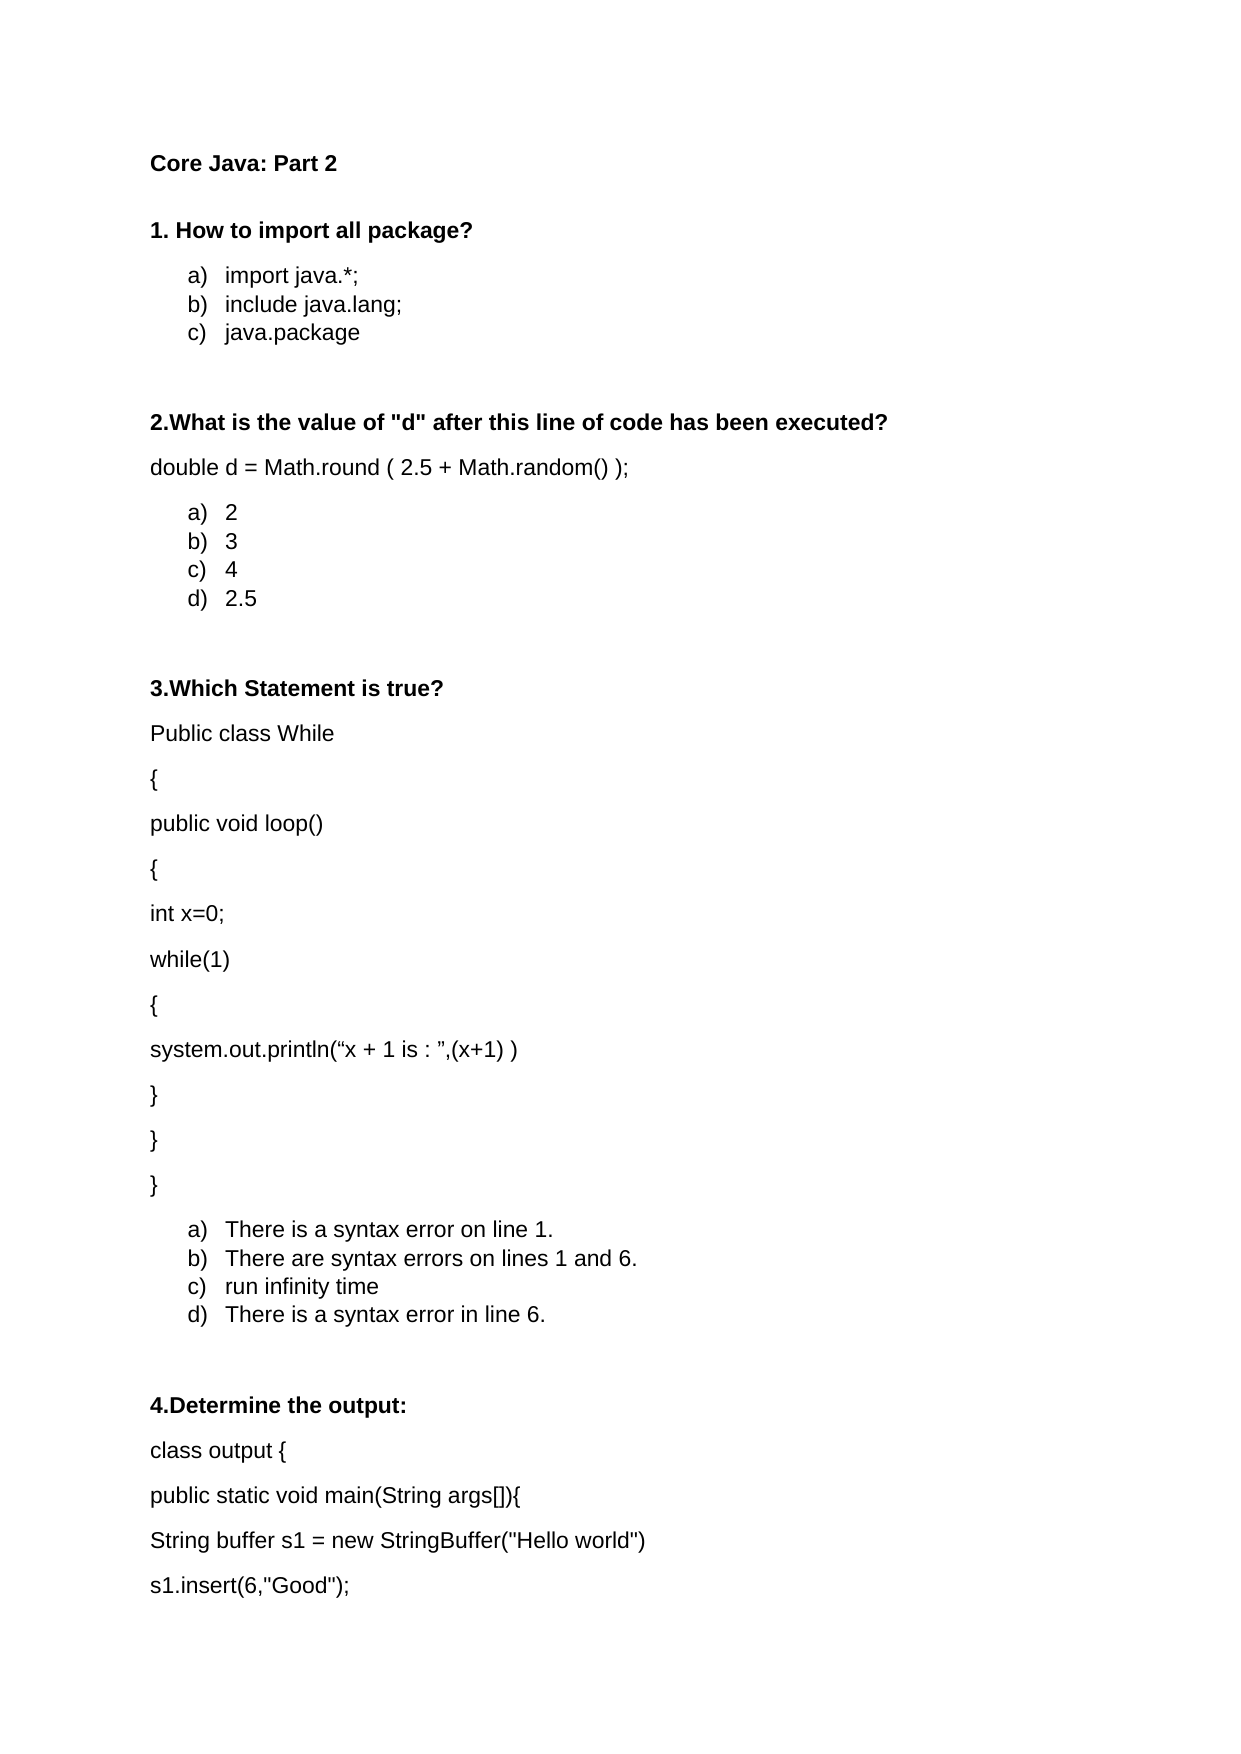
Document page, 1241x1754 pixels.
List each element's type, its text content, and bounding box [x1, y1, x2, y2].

text 1. How to import all package? [150, 217, 1090, 243]
text Core Java: Part 2 [150, 150, 1090, 176]
list 4 [187, 556, 1090, 583]
text while(1) [150, 946, 1090, 972]
list There is a syntax error in line 6. [187, 1301, 1090, 1328]
text Public class While [150, 720, 1090, 746]
text system.out.println(“x + 1 is : ”,(x+1) ) [150, 1036, 1090, 1062]
text { [150, 991, 1090, 1017]
text { [150, 855, 1090, 882]
list java.package [187, 319, 1090, 345]
list import java.*; [187, 262, 1090, 288]
text class output { [150, 1437, 1090, 1463]
list run infinity time [187, 1273, 1090, 1299]
list 2.5 [187, 585, 1090, 611]
text } [150, 1171, 1090, 1197]
list include java.lang; [187, 291, 1090, 317]
text 4.Determine the output: [150, 1392, 1090, 1418]
text public static void main(String args[]){ [150, 1482, 1090, 1508]
text 2.What is the value of "d" after this line of code has been executed? [150, 409, 1090, 436]
text int x=0; [150, 900, 1090, 927]
text 3.Which Statement is true? [150, 675, 1090, 701]
list 2 [187, 499, 1090, 526]
text s1.insert(6,"Good"); [150, 1572, 1090, 1598]
text double d = Math.round ( 2.5 + Math.random() ); [150, 454, 1090, 481]
text } [150, 1081, 1090, 1107]
list 3 [187, 528, 1090, 554]
text String buffer s1 = new StringBuffer("Hello world") [150, 1527, 1090, 1553]
list There are syntax errors on lines 1 and 6. [187, 1244, 1090, 1271]
list There is a syntax error on line 1. [187, 1216, 1090, 1242]
text public void loop() [150, 810, 1090, 837]
text } [150, 1126, 1090, 1152]
text { [150, 765, 1090, 791]
